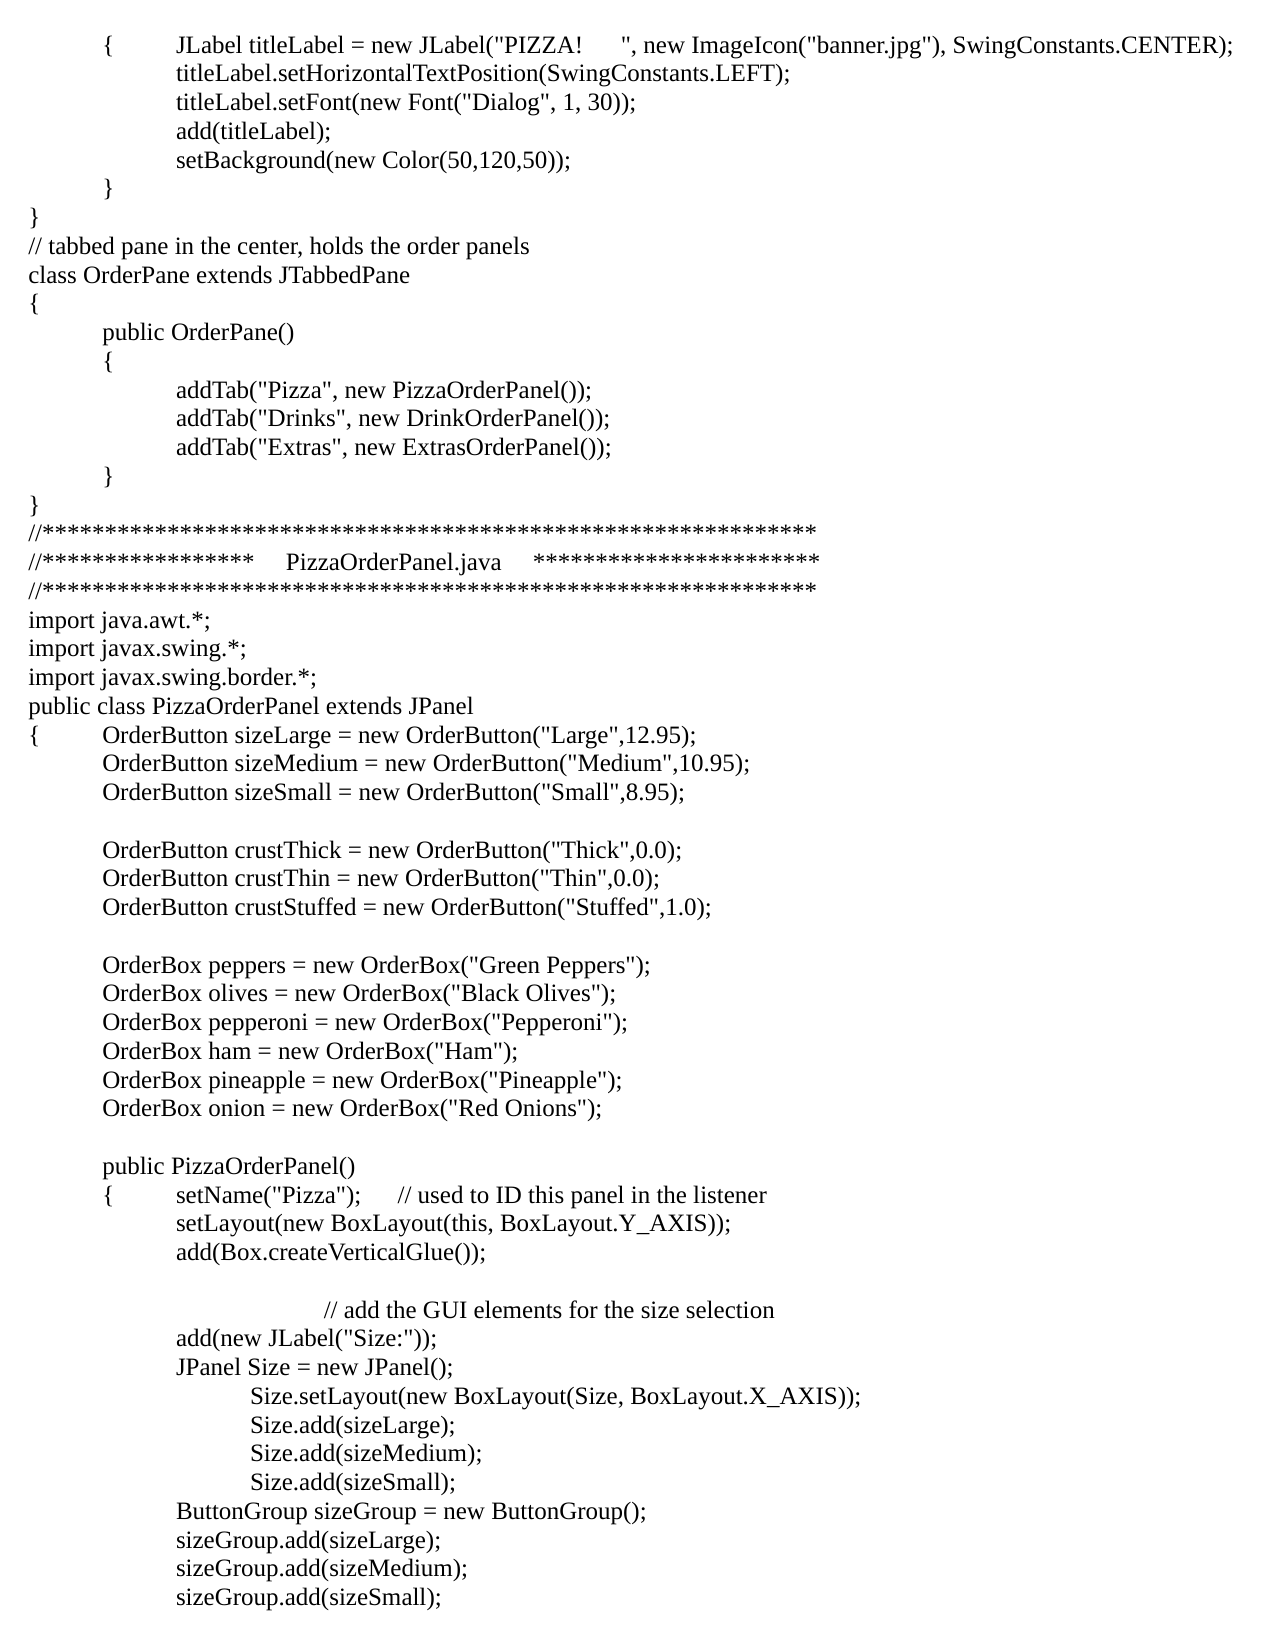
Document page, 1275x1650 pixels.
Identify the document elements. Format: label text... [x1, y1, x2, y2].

text ButtonGroup sizeGroup = new ButtonGroup(); [28, 1496, 1242, 1525]
text sizeGroup.add(sizeMedium); [28, 1553, 1242, 1582]
text public class PizzaOrderPanel extends JPanel [28, 691, 1242, 720]
text // tabbed pane in the center, holds the order panels [28, 231, 1242, 260]
text import java.awt.*; [28, 605, 1242, 633]
text //***************** PizzaOrderPanel.java *********************** [28, 547, 1242, 576]
text OrderBox pepperoni = new OrderBox("Pepperoni"); [28, 1007, 1242, 1036]
text add(new JLabel("Size:")); [28, 1323, 1242, 1352]
text OrderButton sizeSmall = new OrderButton("Small",8.95); [28, 777, 1242, 806]
text import javax.swing.*; [28, 633, 1242, 662]
text { OrderButton sizeLarge = new OrderButton("Large",12.95); [28, 720, 1242, 748]
text //************************************************************** [28, 576, 1242, 605]
text OrderBox olives = new OrderBox("Black Olives"); [28, 978, 1242, 1007]
text addTab("Pizza", new PizzaOrderPanel()); [28, 375, 1242, 403]
text import javax.swing.border.*; [28, 662, 1242, 691]
text } [28, 461, 1242, 490]
text OrderBox peppers = new OrderBox("Green Peppers"); [28, 950, 1242, 978]
text Size.add(sizeSmall); [28, 1467, 1242, 1496]
text } [28, 173, 1242, 202]
text Size.setLayout(new BoxLayout(Size, BoxLayout.X_AXIS)); [28, 1381, 1242, 1410]
text titleLabel.setFont(new Font("Dialog", 1, 30)); [28, 87, 1242, 116]
text setLayout(new BoxLayout(this, BoxLayout.Y_AXIS)); [28, 1208, 1242, 1237]
text OrderButton crustThin = new OrderButton("Thin",0.0); [28, 863, 1242, 892]
text addTab("Extras", new ExtrasOrderPanel()); [28, 432, 1242, 461]
text { JLabel titleLabel = new JLabel("PIZZA! ", new ImageIcon("banner.jpg"), SwingConstants.CENTER); [28, 30, 1242, 58]
text add(Box.createVerticalGlue()); [28, 1237, 1242, 1266]
text addTab("Drinks", new DrinkOrderPanel()); [28, 403, 1242, 432]
text public OrderPane() [28, 317, 1242, 346]
text OrderBox onion = new OrderBox("Red Onions"); [28, 1093, 1242, 1122]
text } [28, 202, 1242, 231]
text Size.add(sizeMedium); [28, 1438, 1242, 1467]
text titleLabel.setHorizontalTextPosition(SwingConstants.LEFT); [28, 58, 1242, 87]
text public PizzaOrderPanel() [28, 1151, 1242, 1180]
text { [28, 288, 1242, 317]
text OrderBox ham = new OrderBox("Ham"); [28, 1036, 1242, 1065]
text setBackground(new Color(50,120,50)); [28, 145, 1242, 173]
text class OrderPane extends JTabbedPane [28, 260, 1242, 288]
text JPanel Size = new JPanel(); [28, 1352, 1242, 1381]
text { setName("Pizza"); // used to ID this panel in the listener [28, 1180, 1242, 1208]
text OrderBox pineapple = new OrderBox("Pineapple"); [28, 1065, 1242, 1093]
text add(titleLabel); [28, 116, 1242, 145]
text } [28, 490, 1242, 518]
text // add the GUI elements for the size selection [28, 1295, 1242, 1323]
text sizeGroup.add(sizeSmall); [28, 1582, 1242, 1611]
text Size.add(sizeLarge); [28, 1410, 1242, 1438]
text OrderButton crustThick = new OrderButton("Thick",0.0); [28, 835, 1242, 863]
text OrderButton sizeMedium = new OrderButton("Medium",10.95); [28, 748, 1242, 777]
text OrderButton crustStuffed = new OrderButton("Stuffed",1.0); [28, 892, 1242, 921]
text sizeGroup.add(sizeLarge); [28, 1525, 1242, 1553]
text //************************************************************** [28, 518, 1242, 547]
text { [28, 346, 1242, 375]
